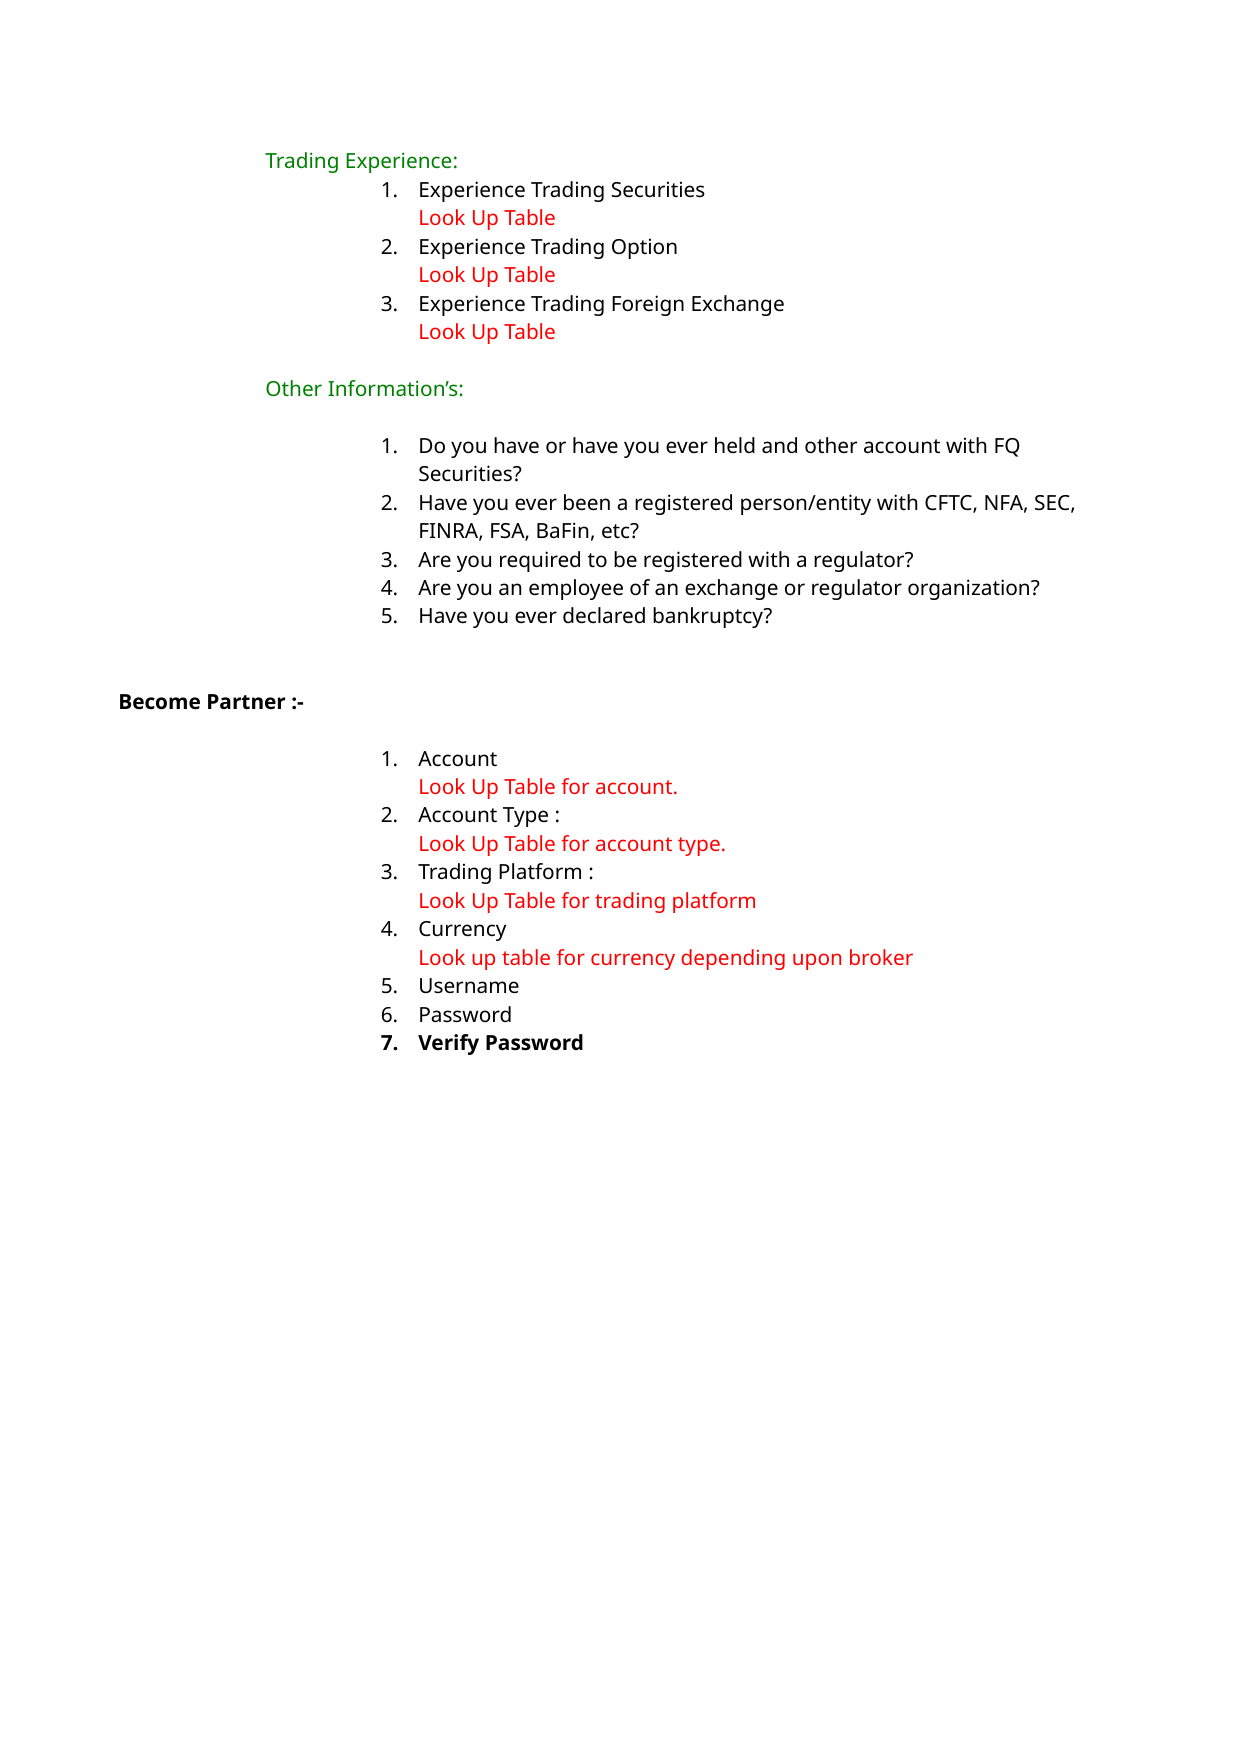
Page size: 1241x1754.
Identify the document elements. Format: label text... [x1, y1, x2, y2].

list Look Up Table [381, 260, 1122, 289]
list Password [381, 1000, 1122, 1028]
list Experience Trading Foreign Exchange [381, 289, 1122, 317]
list Verify Password [381, 1028, 1122, 1057]
list Look Up Table [381, 203, 1122, 232]
list Trading Platform : [381, 857, 1122, 886]
list Have you ever been a registered person/entity with CFTC, NFA, SEC, FINRA, FSA, BaFin, etc? [381, 488, 1122, 545]
list Look Up Table [381, 317, 1122, 346]
text Become Partner :- [118, 687, 1122, 715]
list Are you an employee of an exchange or regulator organization? [381, 573, 1122, 602]
list Are you required to be registered with a regulator? [381, 545, 1122, 573]
list Look Up Table for account. [381, 772, 1122, 801]
list Experience Trading Securities [381, 175, 1122, 203]
list Look up table for currency depending upon broker [381, 943, 1122, 971]
text Trading Experience: [118, 147, 1122, 175]
list Have you ever declared bankruptcy? [381, 602, 1122, 630]
list Experience Trading Option [381, 232, 1122, 260]
list Currency [381, 914, 1122, 943]
list Look Up Table for account type. [381, 829, 1122, 857]
list Do you have or have you ever held and other account with FQ Securities? [381, 431, 1122, 488]
list Account [381, 744, 1122, 772]
list Look Up Table for trading platform [381, 886, 1122, 914]
list Account Type : [381, 801, 1122, 829]
list Username [381, 971, 1122, 1000]
text Other Information’s: [118, 374, 1122, 402]
